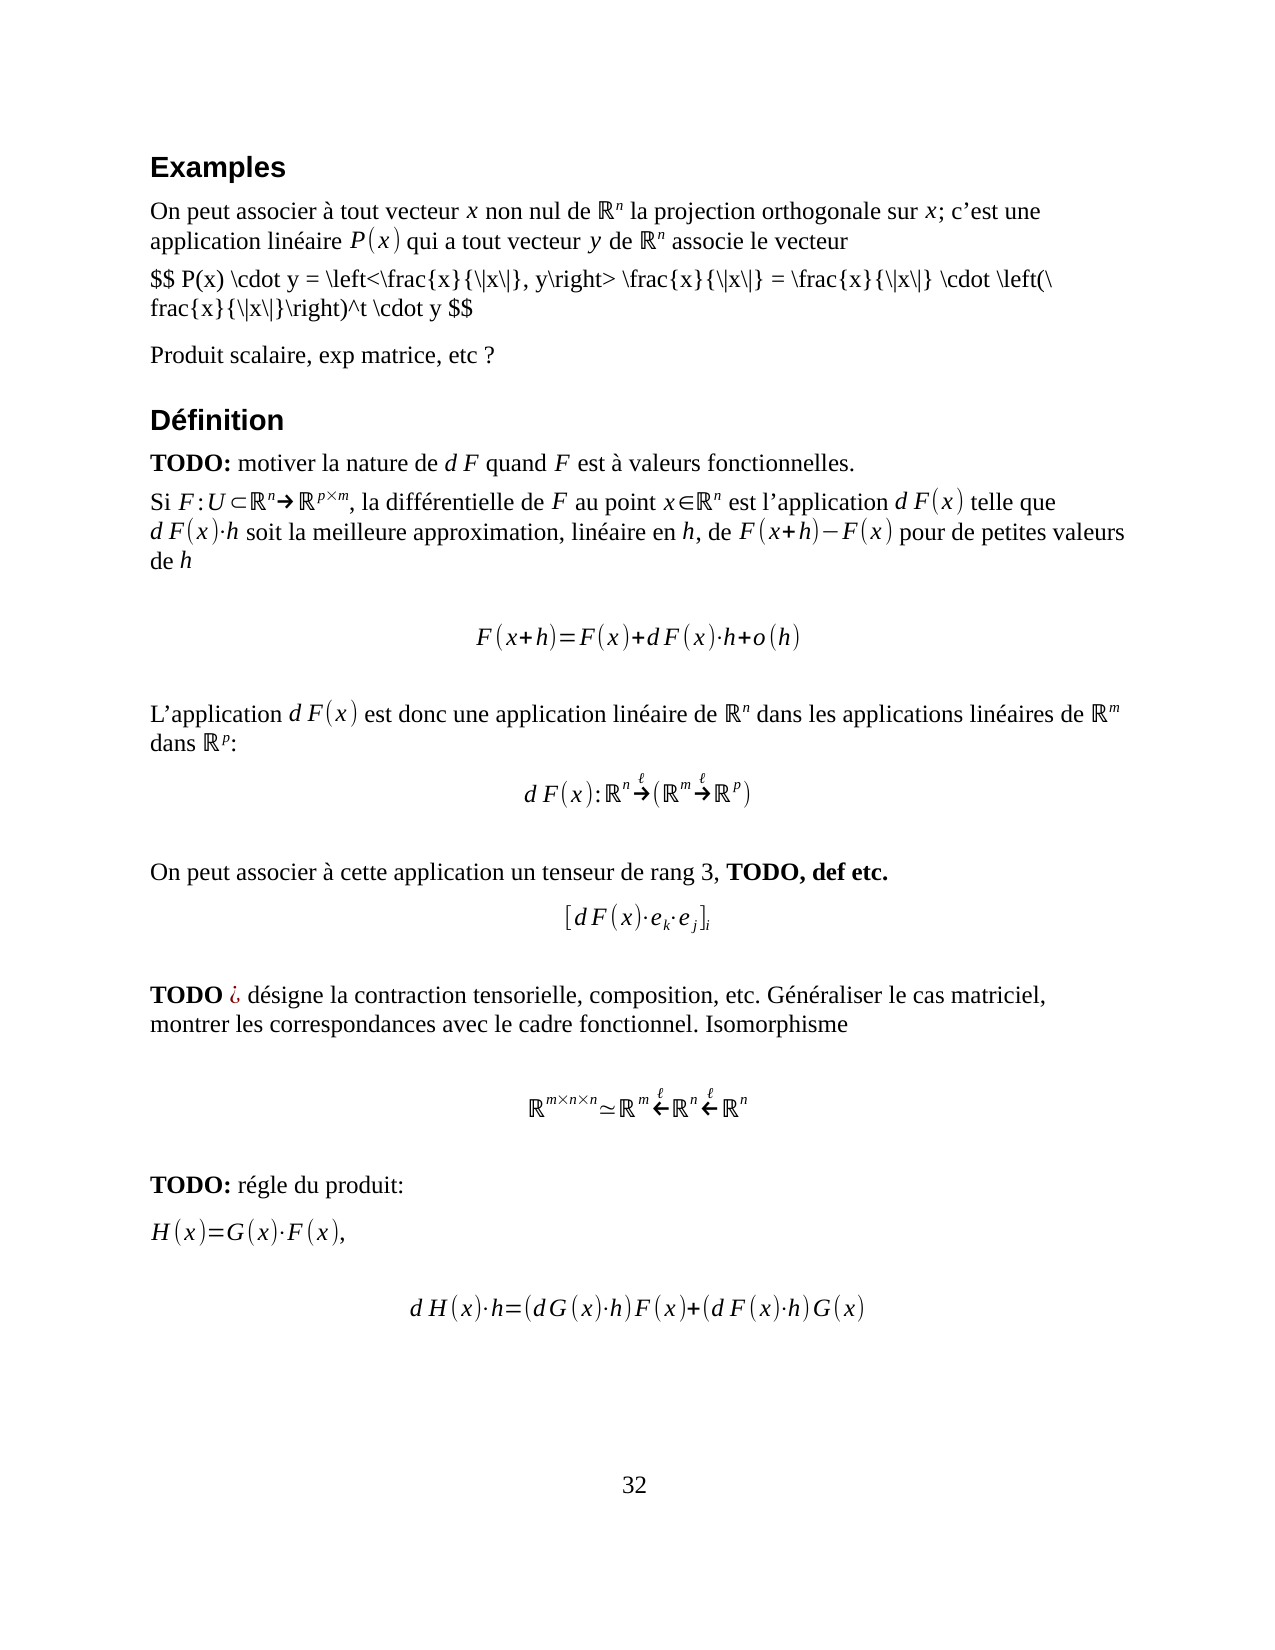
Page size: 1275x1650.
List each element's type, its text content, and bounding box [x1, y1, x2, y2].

subtitle Définition [150, 402, 1125, 436]
text , [150, 1217, 1125, 1247]
text Si , la différentielle de au point est l’application telle que soit la meilleure approximation, linéaire en , de pour de petites valeurs de [150, 486, 1125, 575]
text TODO: motiver la nature de quand est à valeurs fonctionnelles. [150, 448, 1125, 477]
text Produit scalaire, exp matrice, etc ? [150, 340, 1125, 368]
text TODO désigne la contraction tensorielle, composition, etc. Généraliser le cas matriciel, montrer les correspondances avec le cadre fonctionnel. Isomorphisme [150, 981, 1125, 1038]
text TODO: régle du produit: [150, 1170, 1125, 1199]
text On peut associer à cette application un tenseur de rang 3, TODO, def etc. [150, 857, 1125, 886]
text On peut associer à tout vecteur non nul de la projection orthogonale sur ; c’est une application linéaire qui a tout vecteur de associe le vecteur [150, 196, 1125, 255]
subtitle Examples [150, 150, 1125, 183]
text L’application est donc une application linéaire de dans les applications linéaires de dans : [150, 698, 1125, 758]
text $$ P(x) \cdot y = \left<\frac{x}{\|x\|}, y\right> \frac{x}{\|x\|} = \frac{x}{\|x\|} \cdot \left(\frac{x}{\|x\|}\right)^t \cdot y $$ [150, 264, 1125, 322]
